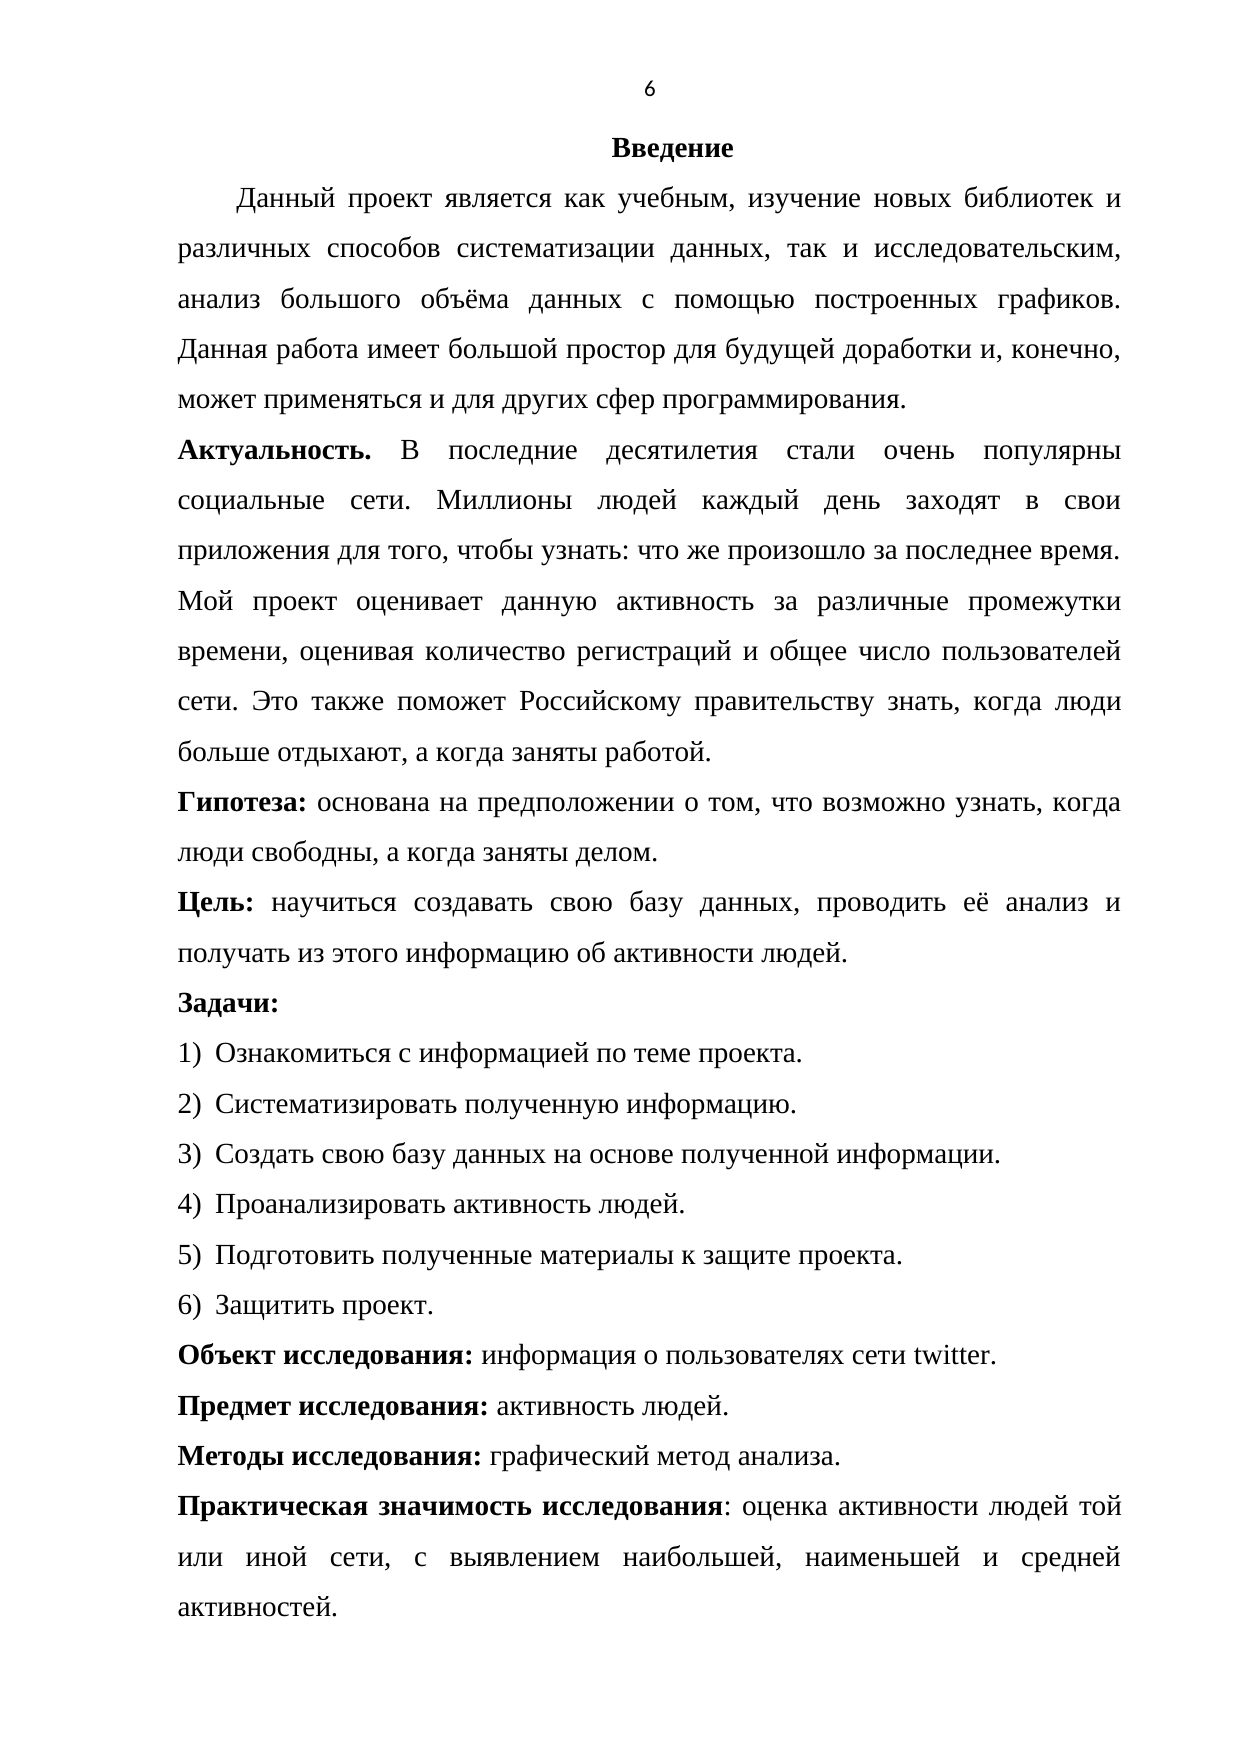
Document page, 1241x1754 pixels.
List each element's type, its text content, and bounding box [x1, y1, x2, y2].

text Цель: научиться создавать свою базу данных, проводить её анализ и получать из этого информацию об активности людей. [177, 884, 1122, 968]
list Защитить проект. [177, 1287, 1122, 1321]
text Задачи: [177, 985, 1122, 1019]
text Предмет исследования: активность людей. [177, 1388, 1122, 1421]
text Введение [177, 130, 1122, 163]
text Методы исследования: графический метод анализа. [177, 1438, 1122, 1472]
list Подготовить полученные материалы к защите проекта. [177, 1237, 1122, 1270]
text Актуальность. В последние десятилетия стали очень популярны социальные сети. Миллионы людей каждый день заходят в свои приложения для того, чтобы узнать: что же произошло за последнее время. Мой проект оценивает данную активность за различные промежутки времени, оценивая количество регистраций и общее число пользователей сети. Это также поможет Российскому правительству знать, когда люди больше отдыхают, а когда заняты работой. [177, 432, 1122, 767]
list Ознакомиться с информацией по теме проекта. [177, 1036, 1122, 1069]
text Данный проект является как учебным, изучение новых библиотек и различных способов систематизации данных, так и исследовательским, анализ большого объёма данных с помощью построенных графиков. Данная работа имеет большой простор для будущей доработки и, конечно, может применяться и для других сфер программирования. [177, 180, 1122, 415]
list Систематизировать полученную информацию. [177, 1086, 1122, 1119]
list Создать свою базу данных на основе полученной информации. [177, 1136, 1122, 1170]
list Проанализировать активность людей. [177, 1186, 1122, 1220]
text Объект исследования: информация о пользователях сети twitter. [177, 1337, 1122, 1371]
text Практическая значимость исследования: оценка активности людей той или иной сети, с выявлением наибольшей, наименьшей и средней активностей. [177, 1488, 1122, 1622]
text Гипотеза: основана на предположении о том, что возможно узнать, когда люди свободны, а когда заняты делом. [177, 784, 1122, 868]
